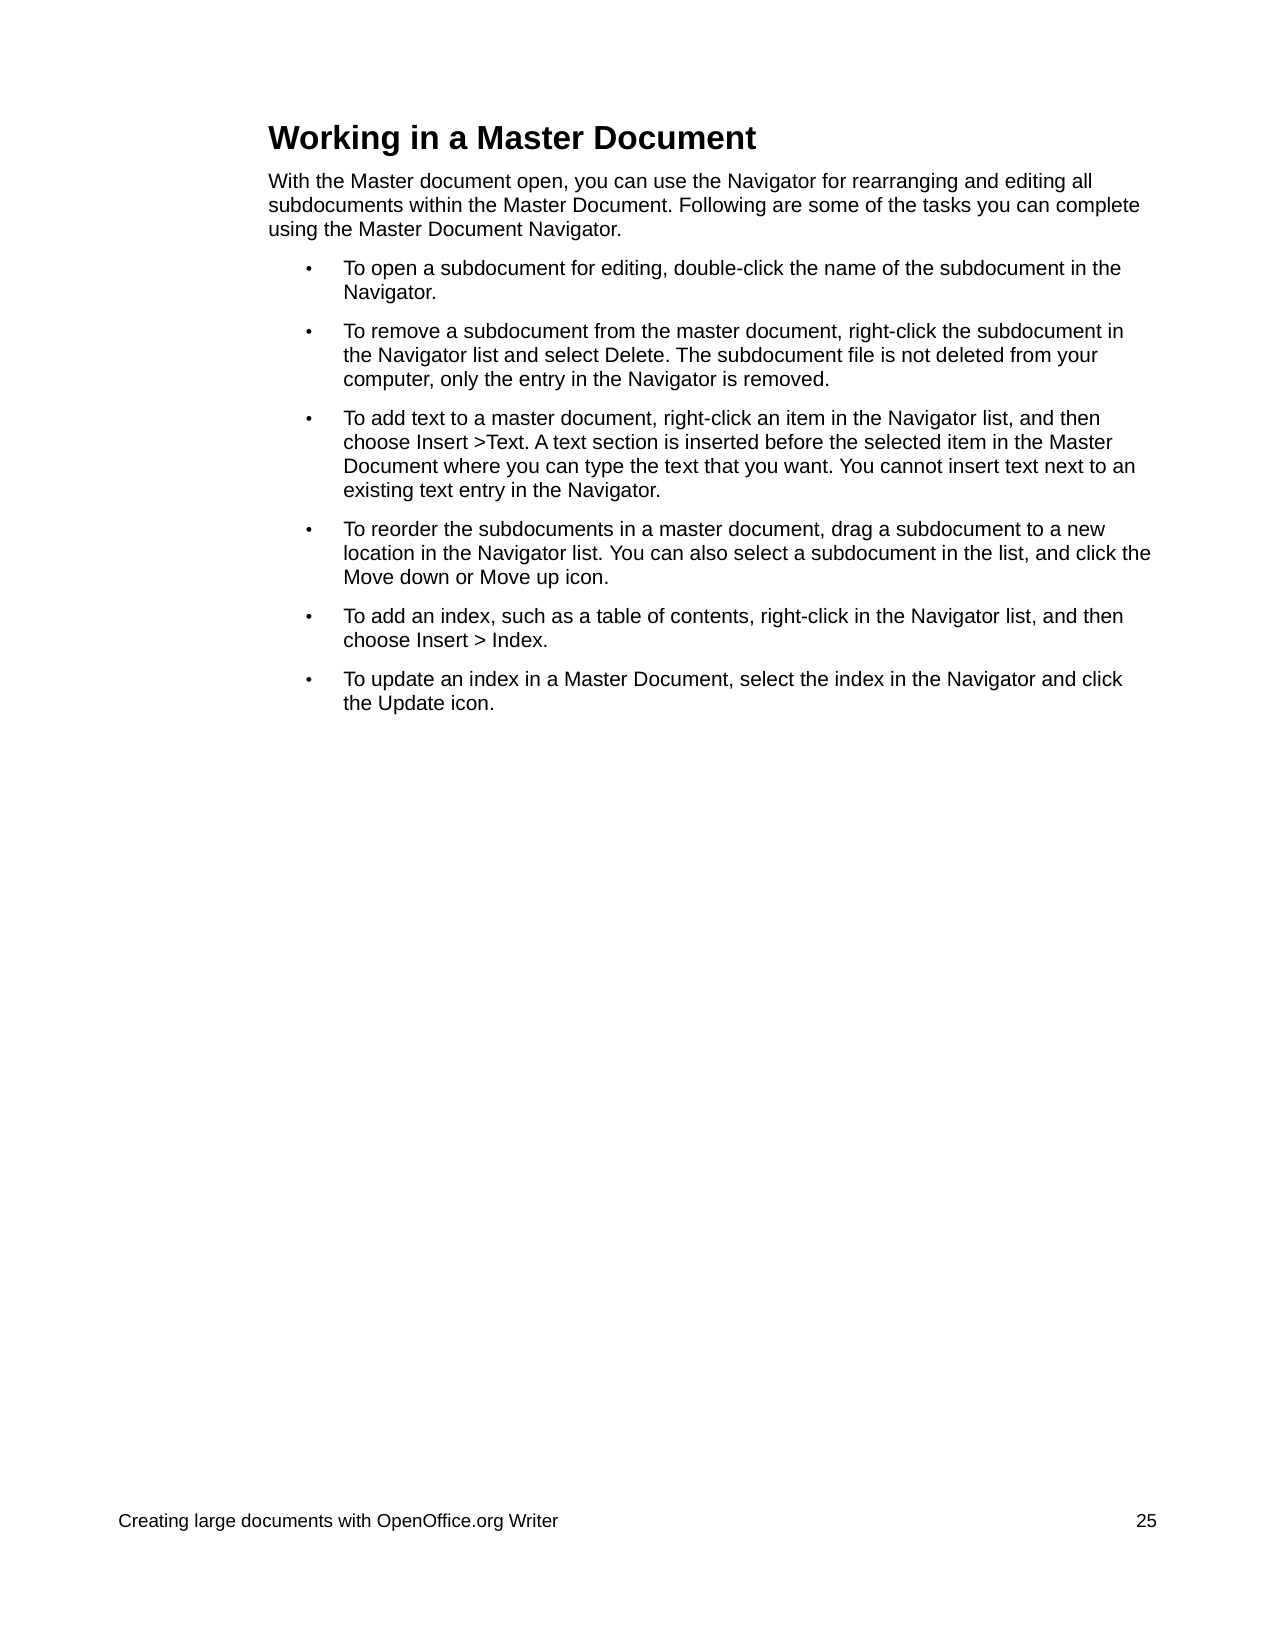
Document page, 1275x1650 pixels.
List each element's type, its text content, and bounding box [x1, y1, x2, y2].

list To add text to a master document, right-click an item in the Navigator list, and then choose Insert >Text. A text section is inserted before the selected item in the Master Document where you can type the text that you want. You cannot insert text next to an existing text entry in the Navigator. [306, 406, 1157, 502]
list To remove a subdocument from the master document, right-click the subdocument in the Navigator list and select Delete. The subdocument file is not deleted from your computer, only the entry in the Navigator is removed. [306, 319, 1157, 391]
list To reorder the subdocuments in a master document, drag a subdocument to a new location in the Navigator list. You can also select a subdocument in the list, and click the Move down or Move up icon. [306, 517, 1157, 588]
text With the Master document open, you can use the Navigator for rearranging and editing all subdocuments within the Master Document. Following are some of the tasks you can complete using the Master Document Navigator. [268, 169, 1157, 241]
list To open a subdocument for editing, double-click the name of the subdocument in the Navigator. [306, 256, 1157, 304]
subtitle Working in a Master Document [268, 118, 1157, 157]
list To update an index in a Master Document, select the index in the Navigator and click the Update icon. [306, 666, 1157, 714]
list To add an index, such as a table of contents, right-click in the Navigator list, and then choose Insert > Index. [306, 603, 1157, 651]
